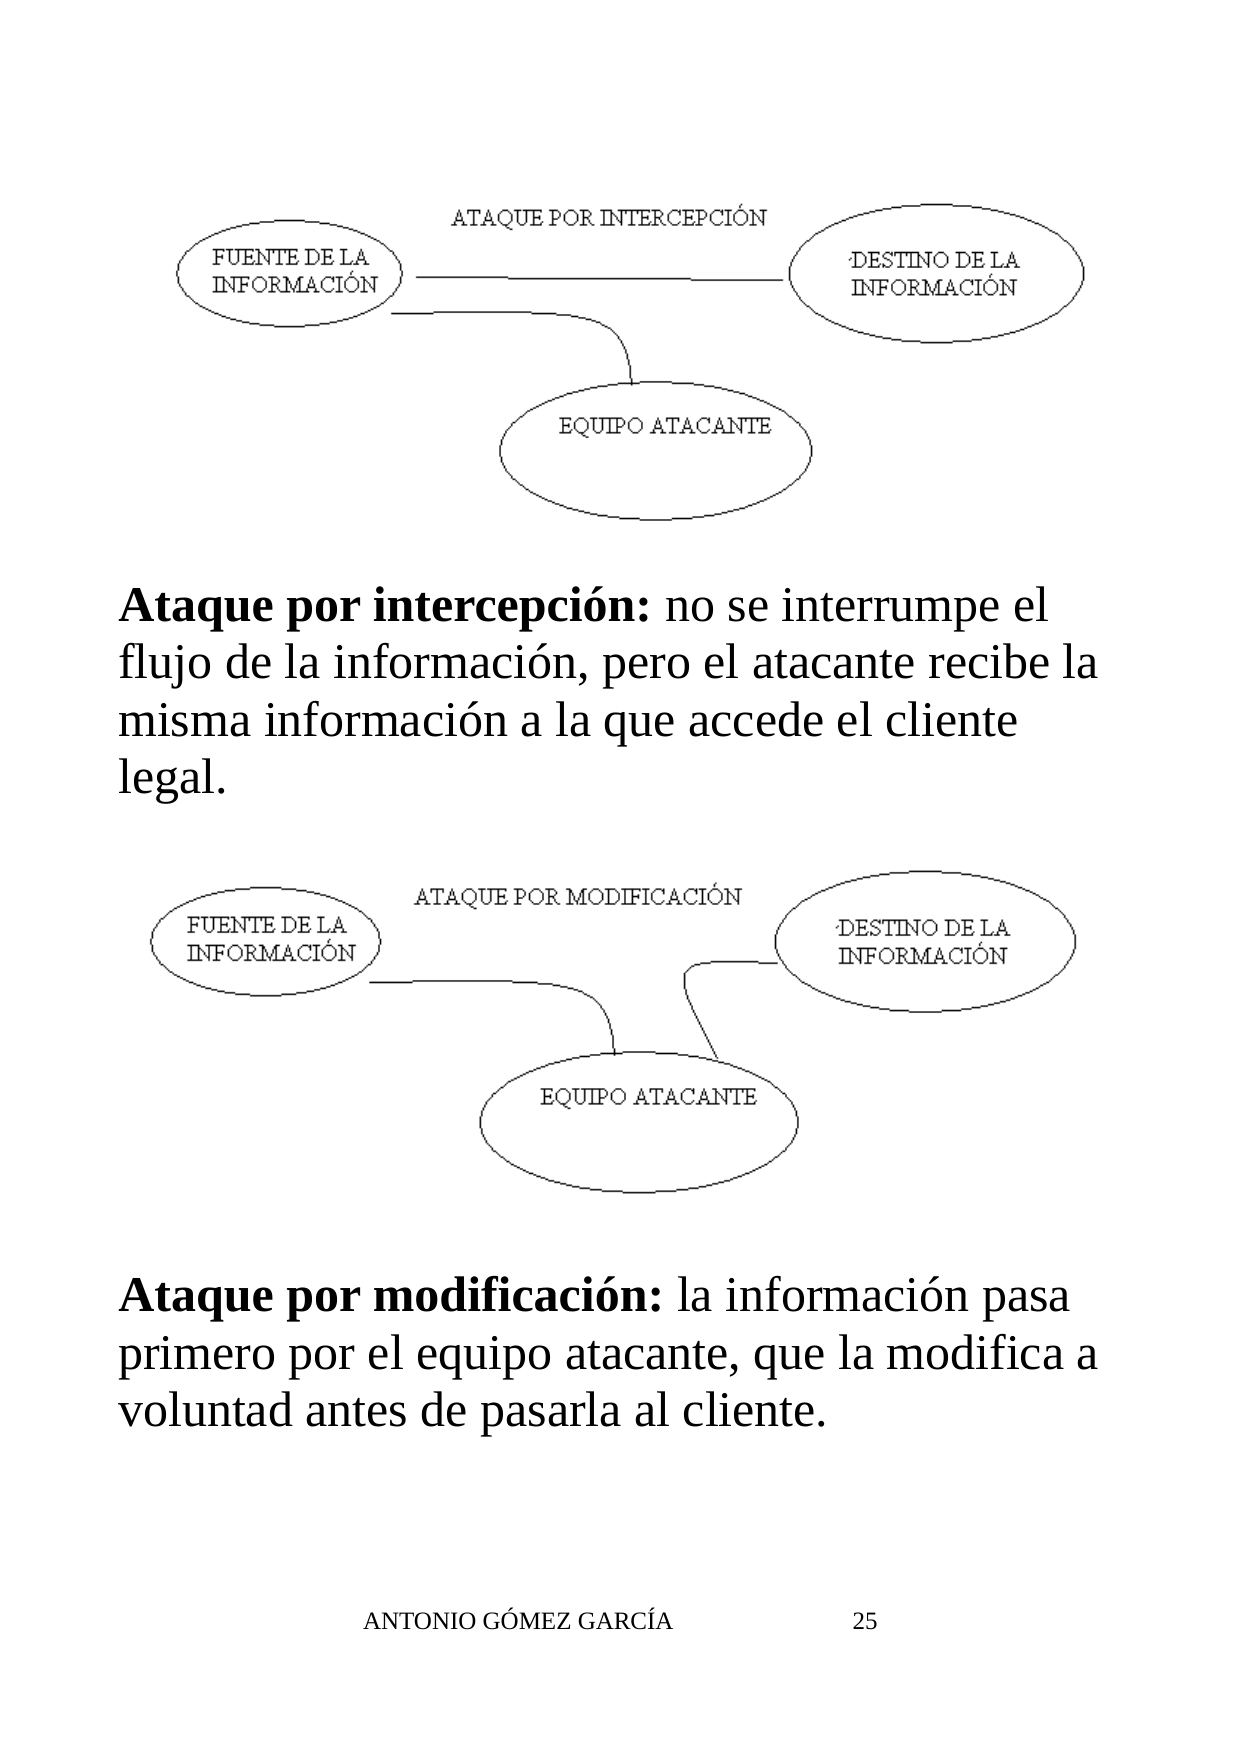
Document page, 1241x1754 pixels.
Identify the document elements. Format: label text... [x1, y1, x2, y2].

picture [134, 825, 1105, 1244]
text Ataque por intercepción: no se interrumpe el flujo de la información, pero el atacante recibe la misma información a la que accede el cliente legal. [118, 118, 1122, 804]
picture [134, 127, 1105, 566]
text Ataque por modificación: la información pasa primero por el equipo atacante, que la modifica a voluntad antes de pasarla al cliente. [118, 1265, 1122, 1437]
